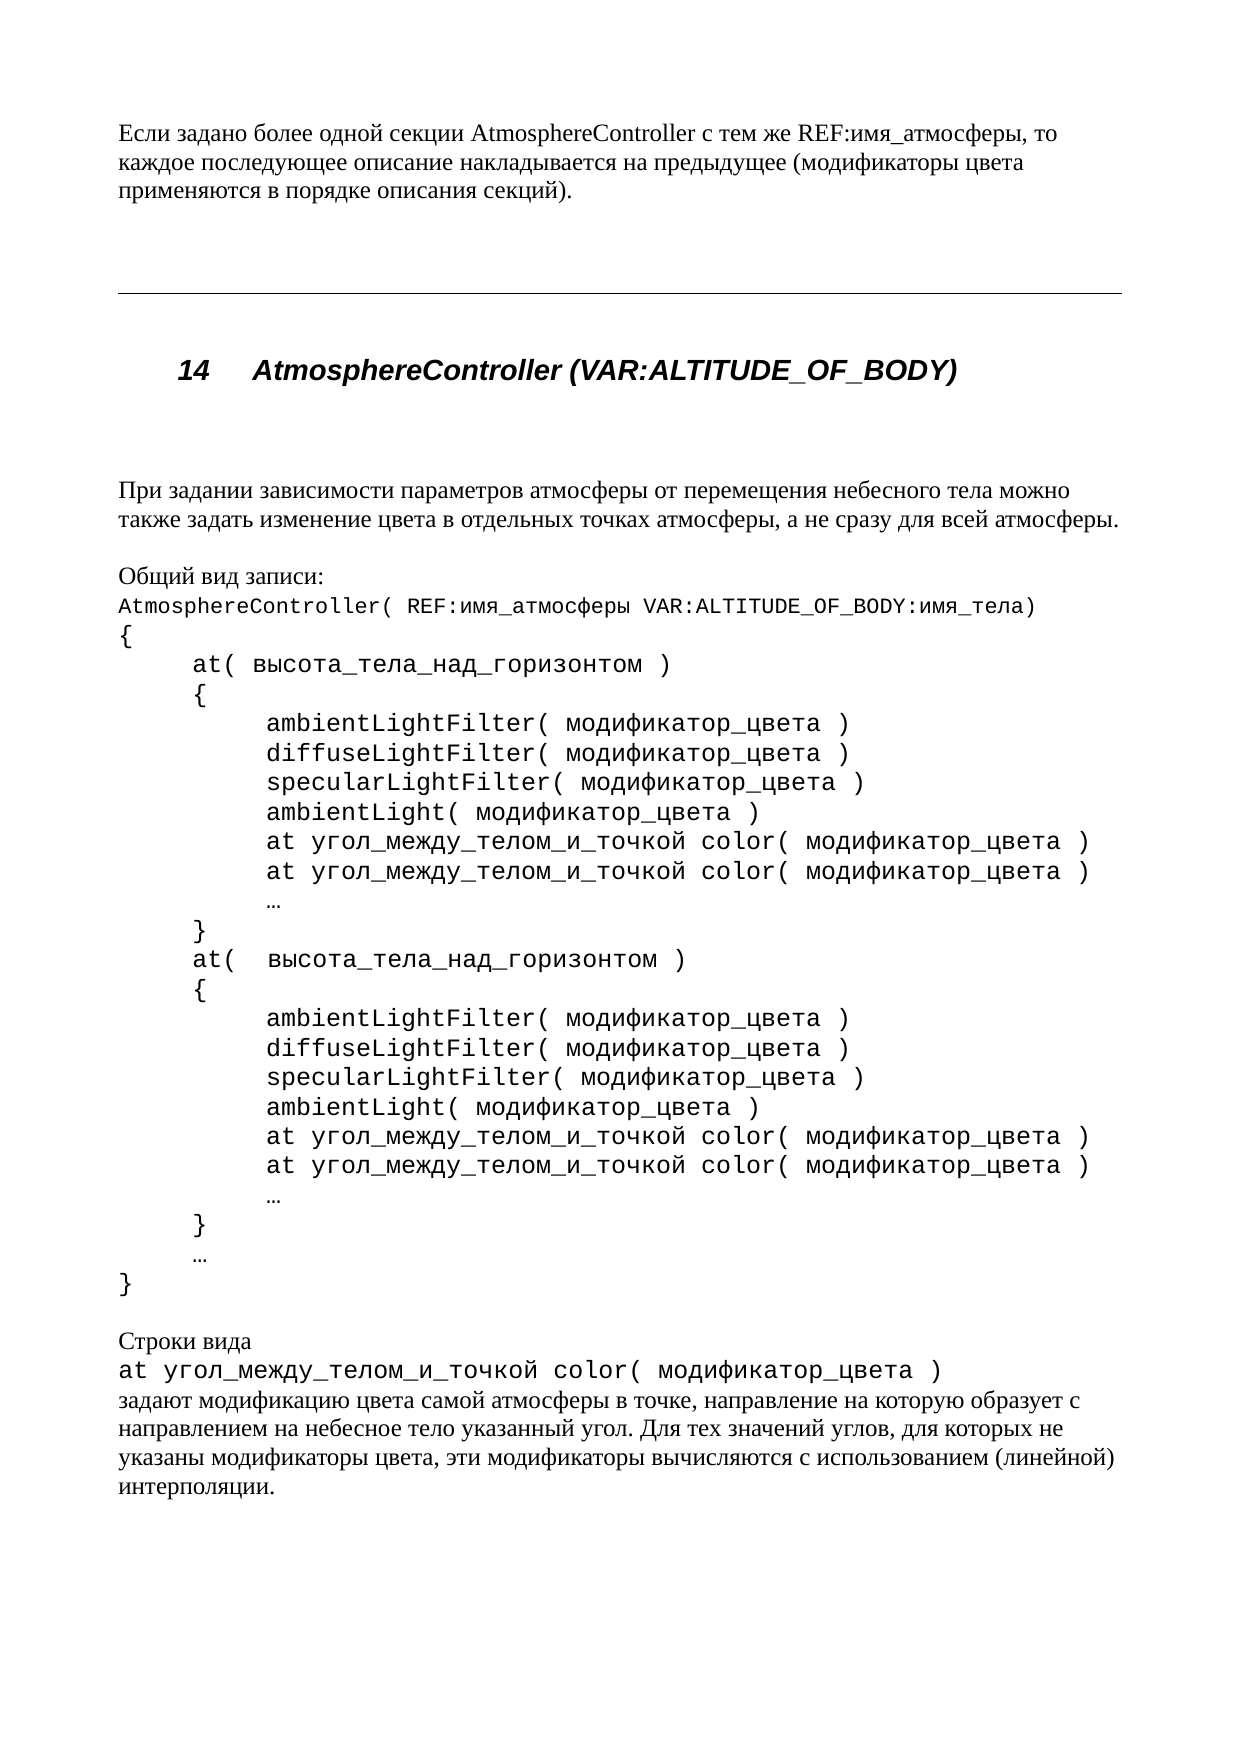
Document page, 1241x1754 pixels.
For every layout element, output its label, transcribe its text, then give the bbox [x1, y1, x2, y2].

text at угол_между_телом_и_точкой color( модификатор_цвета ) [118, 1121, 1122, 1150]
text { [118, 973, 1122, 1003]
text { [118, 620, 1122, 649]
text at угол_между_телом_и_точкой color( модификатор_цвета ) [118, 1150, 1122, 1180]
text Строки вида [118, 1326, 1122, 1355]
text } [118, 1268, 1122, 1298]
text AtmosphereController( REF:имя_атмосферы VAR:ALTITUDE_OF_BODY:имя_тела) [118, 590, 1122, 620]
text diffuseLightFilter( модификатор_цвета ) [118, 1032, 1122, 1062]
text … [118, 1180, 1122, 1209]
text at( высота_тела_над_горизонтом ) [118, 944, 1122, 973]
text ambientLightFilter( модификатор_цвета ) [118, 708, 1122, 738]
text … [118, 1239, 1122, 1268]
text ambientLight( модификатор_цвета ) [118, 797, 1122, 826]
text at угол_между_телом_и_точкой color( модификатор_цвета ) [118, 1355, 1122, 1385]
text diffuseLightFilter( модификатор_цвета ) [118, 738, 1122, 767]
text { [118, 679, 1122, 708]
text at( высота_тела_над_горизонтом ) [118, 649, 1122, 679]
text at угол_между_телом_и_точкой color( модификатор_цвета ) [118, 856, 1122, 885]
text } [118, 1209, 1122, 1239]
text ambientLightFilter( модификатор_цвета ) [118, 1003, 1122, 1032]
text ambientLight( модификатор_цвета ) [118, 1091, 1122, 1121]
text Общий вид записи: [118, 561, 1122, 590]
text Если задано более одной секции AtmosphereController с тем же REF:имя_атмосферы, то каждое последующее описание накладывается на предыдущее (модификаторы цвета применяются в порядке описания секций). [118, 118, 1122, 204]
text specularLightFilter( модификатор_цвета ) [118, 1062, 1122, 1091]
text задают модификацию цвета самой атмосферы в точке, направление на которую образует с направлением на небесное тело указанный угол. Для тех значений углов, для которых не указаны модификаторы цвета, эти модификаторы вычисляются с использованием (линейной) интерполяции. [118, 1385, 1122, 1500]
text … [118, 885, 1122, 914]
subtitle AtmosphereController (VAR:ALTITUDE_OF_BODY) [118, 294, 1122, 445]
text specularLightFilter( модификатор_цвета ) [118, 767, 1122, 797]
text } [118, 914, 1122, 944]
text at угол_между_телом_и_точкой color( модификатор_цвета ) [118, 826, 1122, 856]
text При задании зависимости параметров атмосферы от перемещения небесного тела можно также задать изменение цвета в отдельных точках атмосферы, а не сразу для всей атмосферы. [118, 475, 1122, 533]
